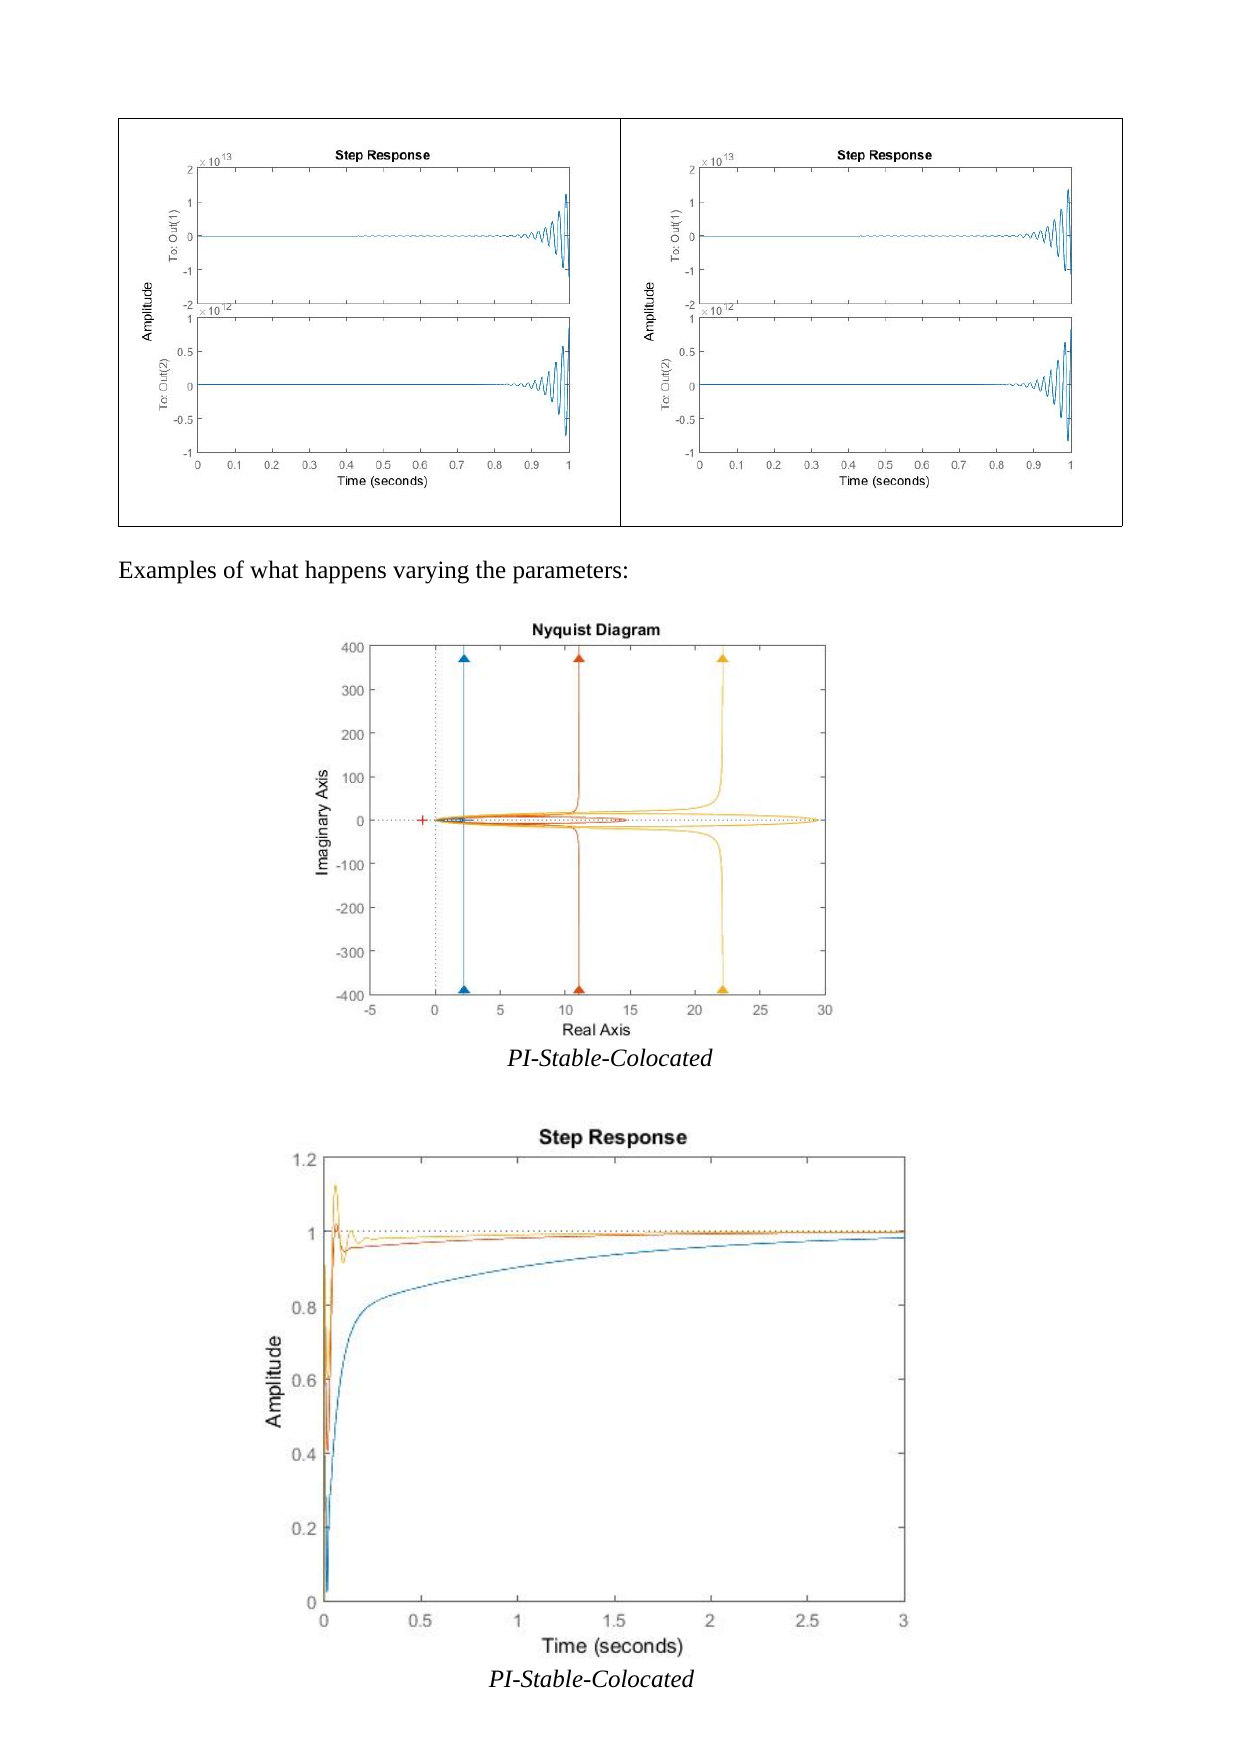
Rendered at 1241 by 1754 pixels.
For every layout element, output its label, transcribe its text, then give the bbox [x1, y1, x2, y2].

table_cell [119, 119, 620, 526]
picture [625, 123, 1117, 492]
text PI-Stable-Colocated [288, 625, 890, 1072]
text PI-Stable-Colocated [209, 1664, 976, 1693]
picture [208, 1088, 977, 1664]
picture [279, 591, 882, 1044]
table_cell [621, 119, 1122, 526]
text Examples of what happens varying the parameters: [118, 555, 1122, 584]
picture [123, 123, 615, 492]
